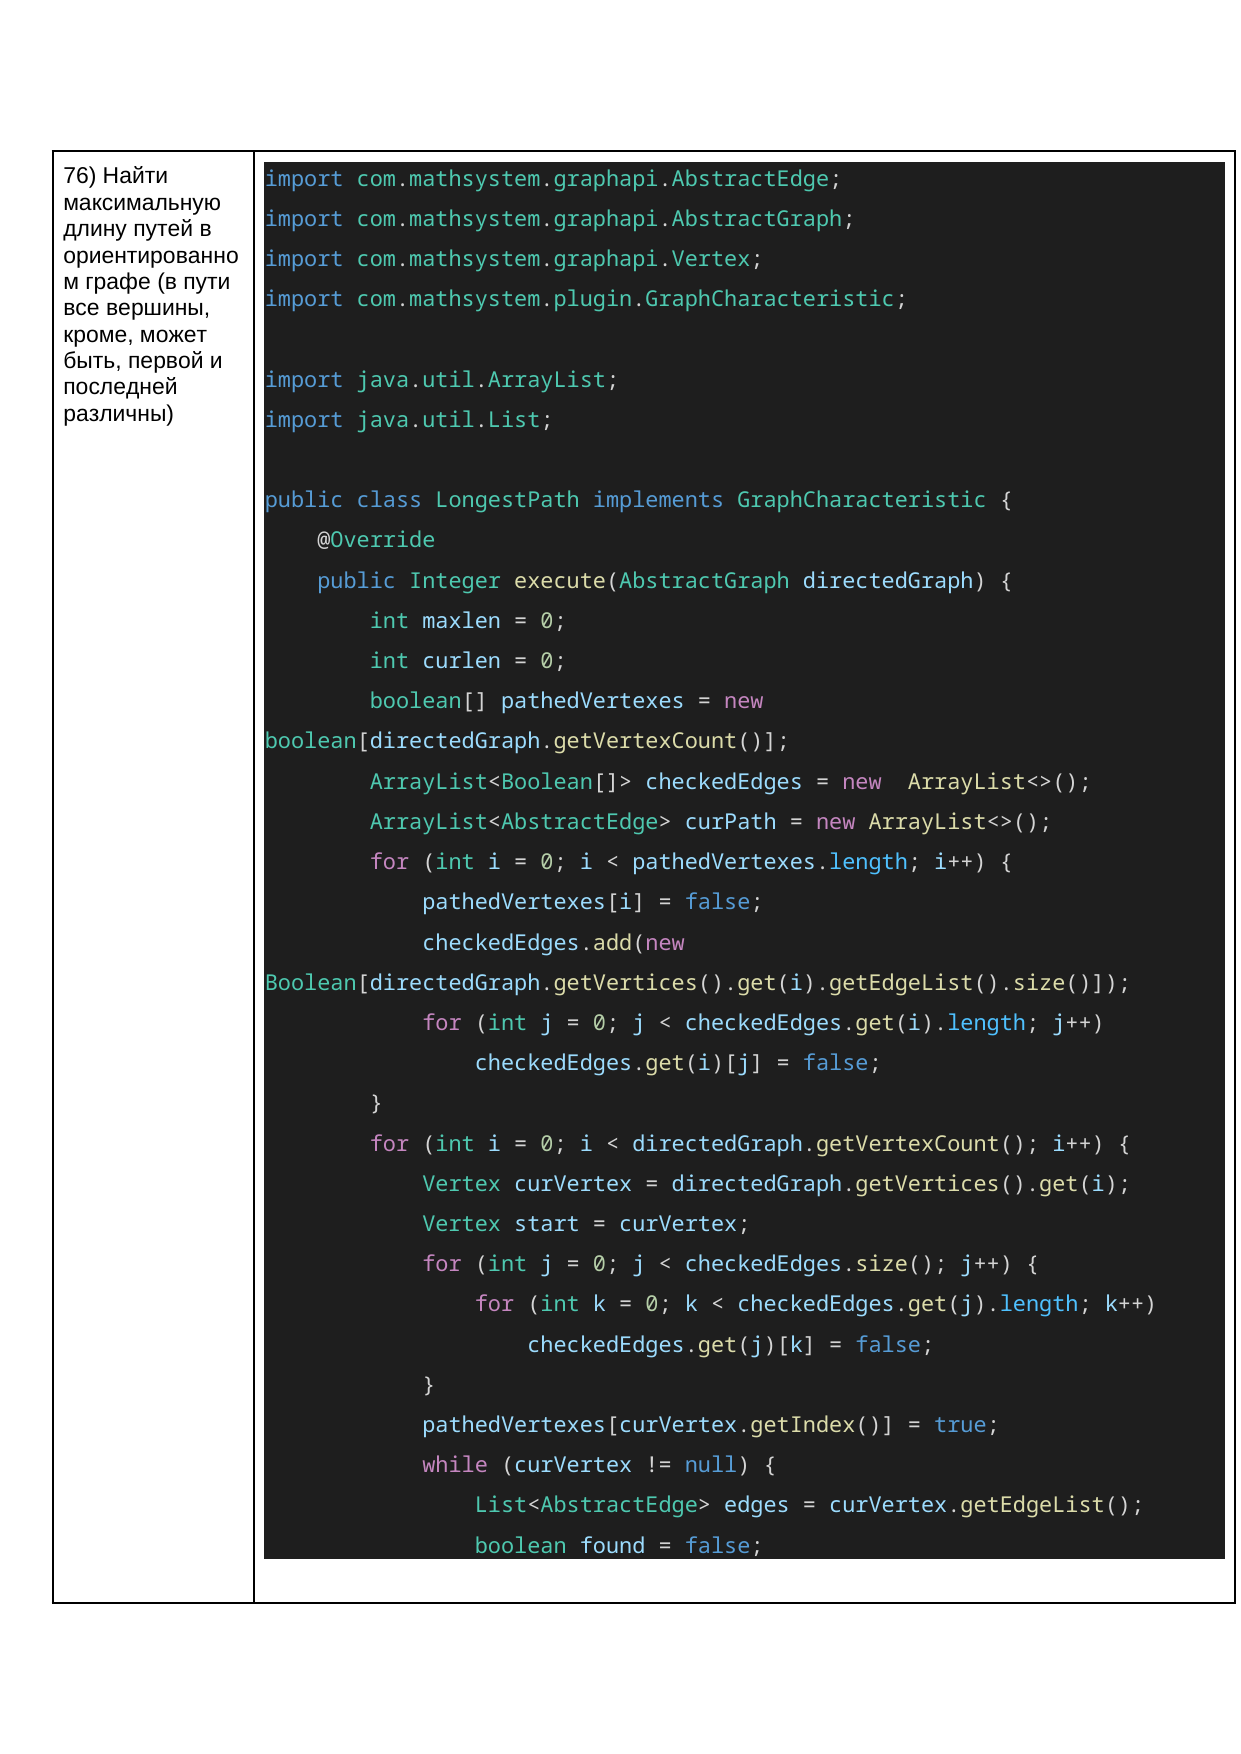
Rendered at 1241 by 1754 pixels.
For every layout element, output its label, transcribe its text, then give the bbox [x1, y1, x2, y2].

table_header import com.mathsystem.graphapi.AbstractEdge; import com.mathsystem.graphapi.AbstractGraph; import com.mathsystem.graphapi.Vertex; import com.mathsystem.plugin.GraphCharacteristic; import java.util.ArrayList; import java.util.List; public class LongestPath implements GraphCharacteristic { @Override public Integer execute(AbstractGraph directedGraph) { int maxlen = 0; int curlen = 0; boolean[] pathedVertexes = new boolean[directedGraph.getVertexCount()]; ArrayList<Boolean[]> checkedEdges = new ArrayList<>(); ArrayList<AbstractEdge> curPath = new ArrayList<>(); for (int i = 0; i < pathedVertexes.length; i++) { pathedVertexes[i] = false; checkedEdges.add(new Boolean[directedGraph.getVertices().get(i).getEdgeList().size()]); for (int j = 0; j < checkedEdges.get(i).length; j++) checkedEdges.get(i)[j] = false; } for (int i = 0; i < directedGraph.getVertexCount(); i++) { Vertex curVertex = directedGraph.getVertices().get(i); Vertex start = curVertex; for (int j = 0; j < checkedEdges.size(); j++) { for (int k = 0; k < checkedEdges.get(j).length; k++) checkedEdges.get(j)[k] = false; } pathedVertexes[curVertex.getIndex()] = true; while (curVertex != null) { List<AbstractEdge> edges = curVertex.getEdgeList(); boolean found = false; [255, 152, 1234, 1602]
table_header 76) Найти максимальную длину путей в ориентированном графе (в пути все вершины, кроме, может быть, первой и последней различны) [54, 152, 253, 1602]
